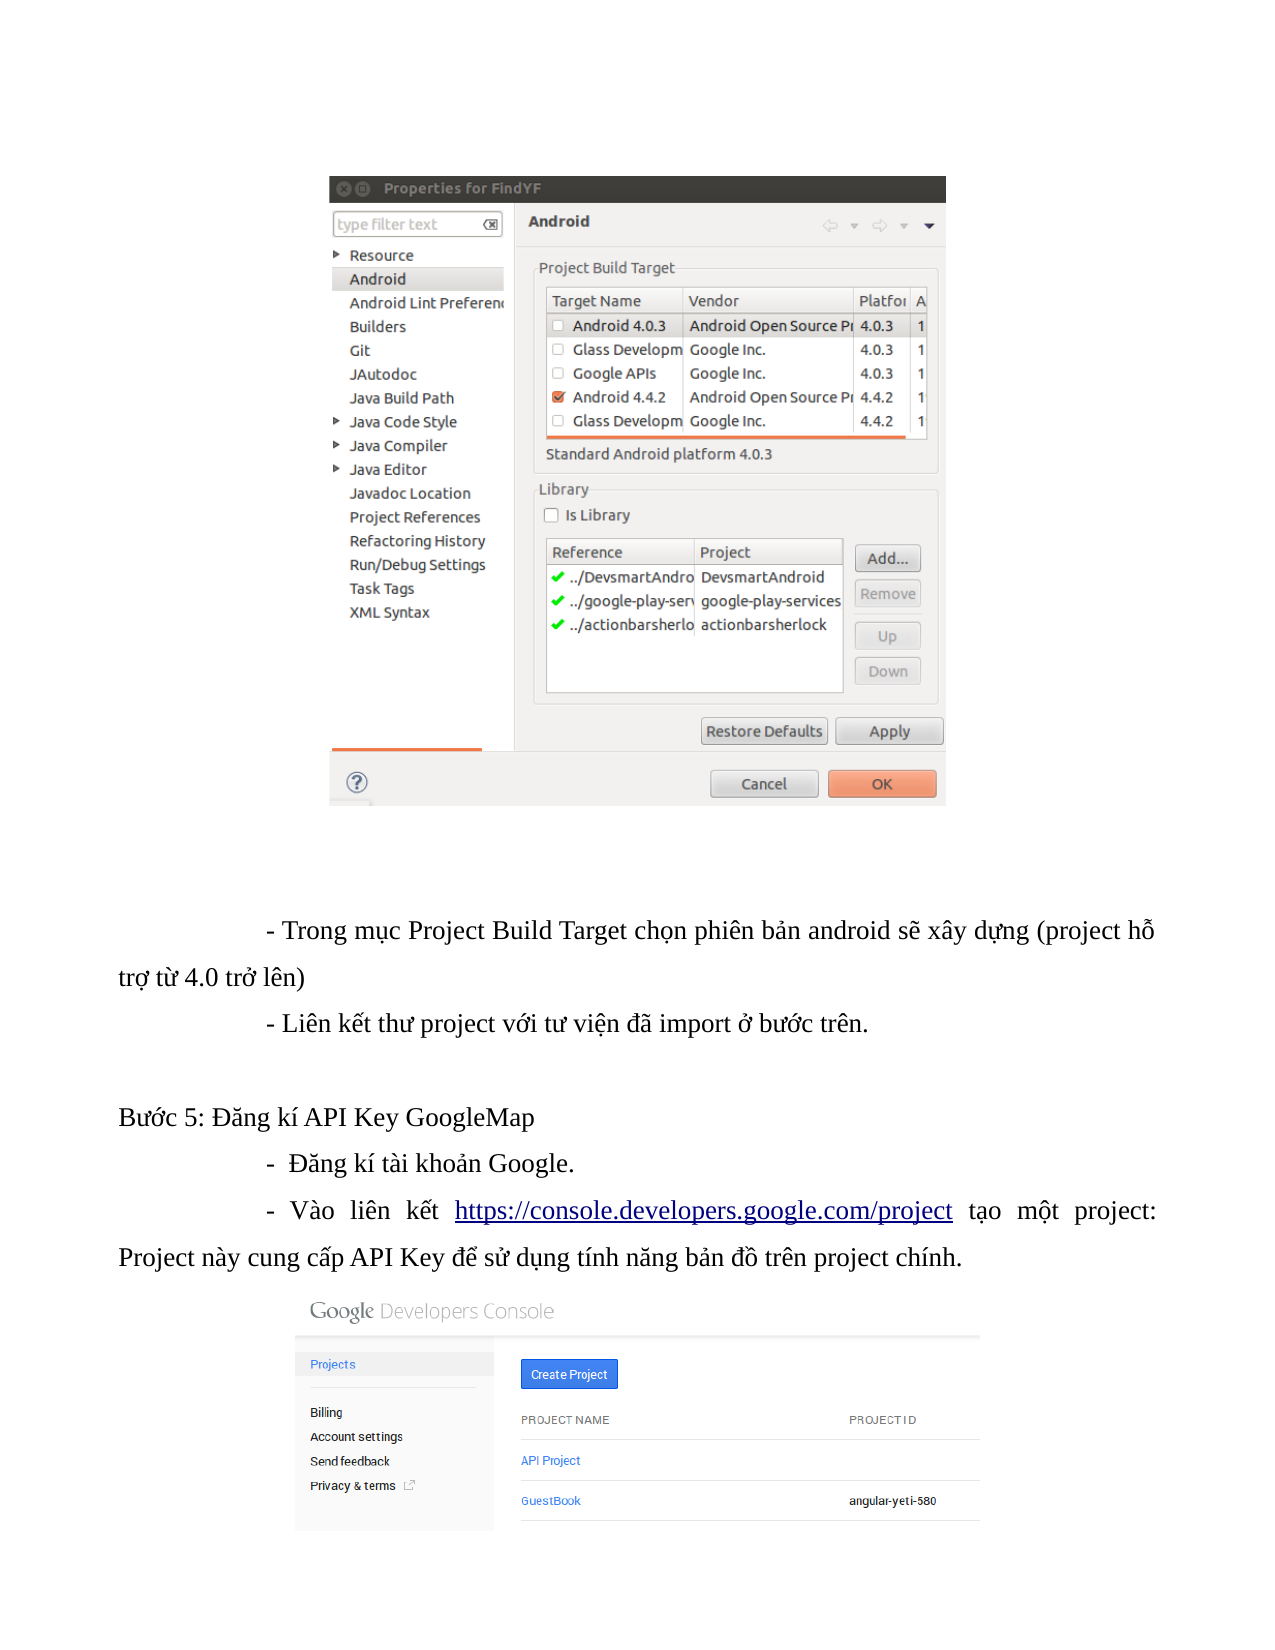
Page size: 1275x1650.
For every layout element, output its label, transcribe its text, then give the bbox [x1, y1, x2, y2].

text - Vào liên kết https://console.developers.google.com/project tạo một project: Project này cung cấp API Key để sử dụng tính năng bản đồ trên project chính. [118, 1194, 1157, 1272]
text - Liên kết thư project với tư viện đã import ở bước trên. [118, 1007, 1157, 1039]
picture [329, 176, 946, 806]
picture [295, 1287, 980, 1531]
text - Trong mục Project Build Target chọn phiên bản android sẽ xây dựng (project hỗ trợ từ 4.0 trở lên) [118, 914, 1157, 992]
text Bước 5: Đăng kí API Key GoogleMap [118, 1101, 1157, 1132]
text - Đăng kí tài khoản Google. [118, 1147, 1157, 1179]
